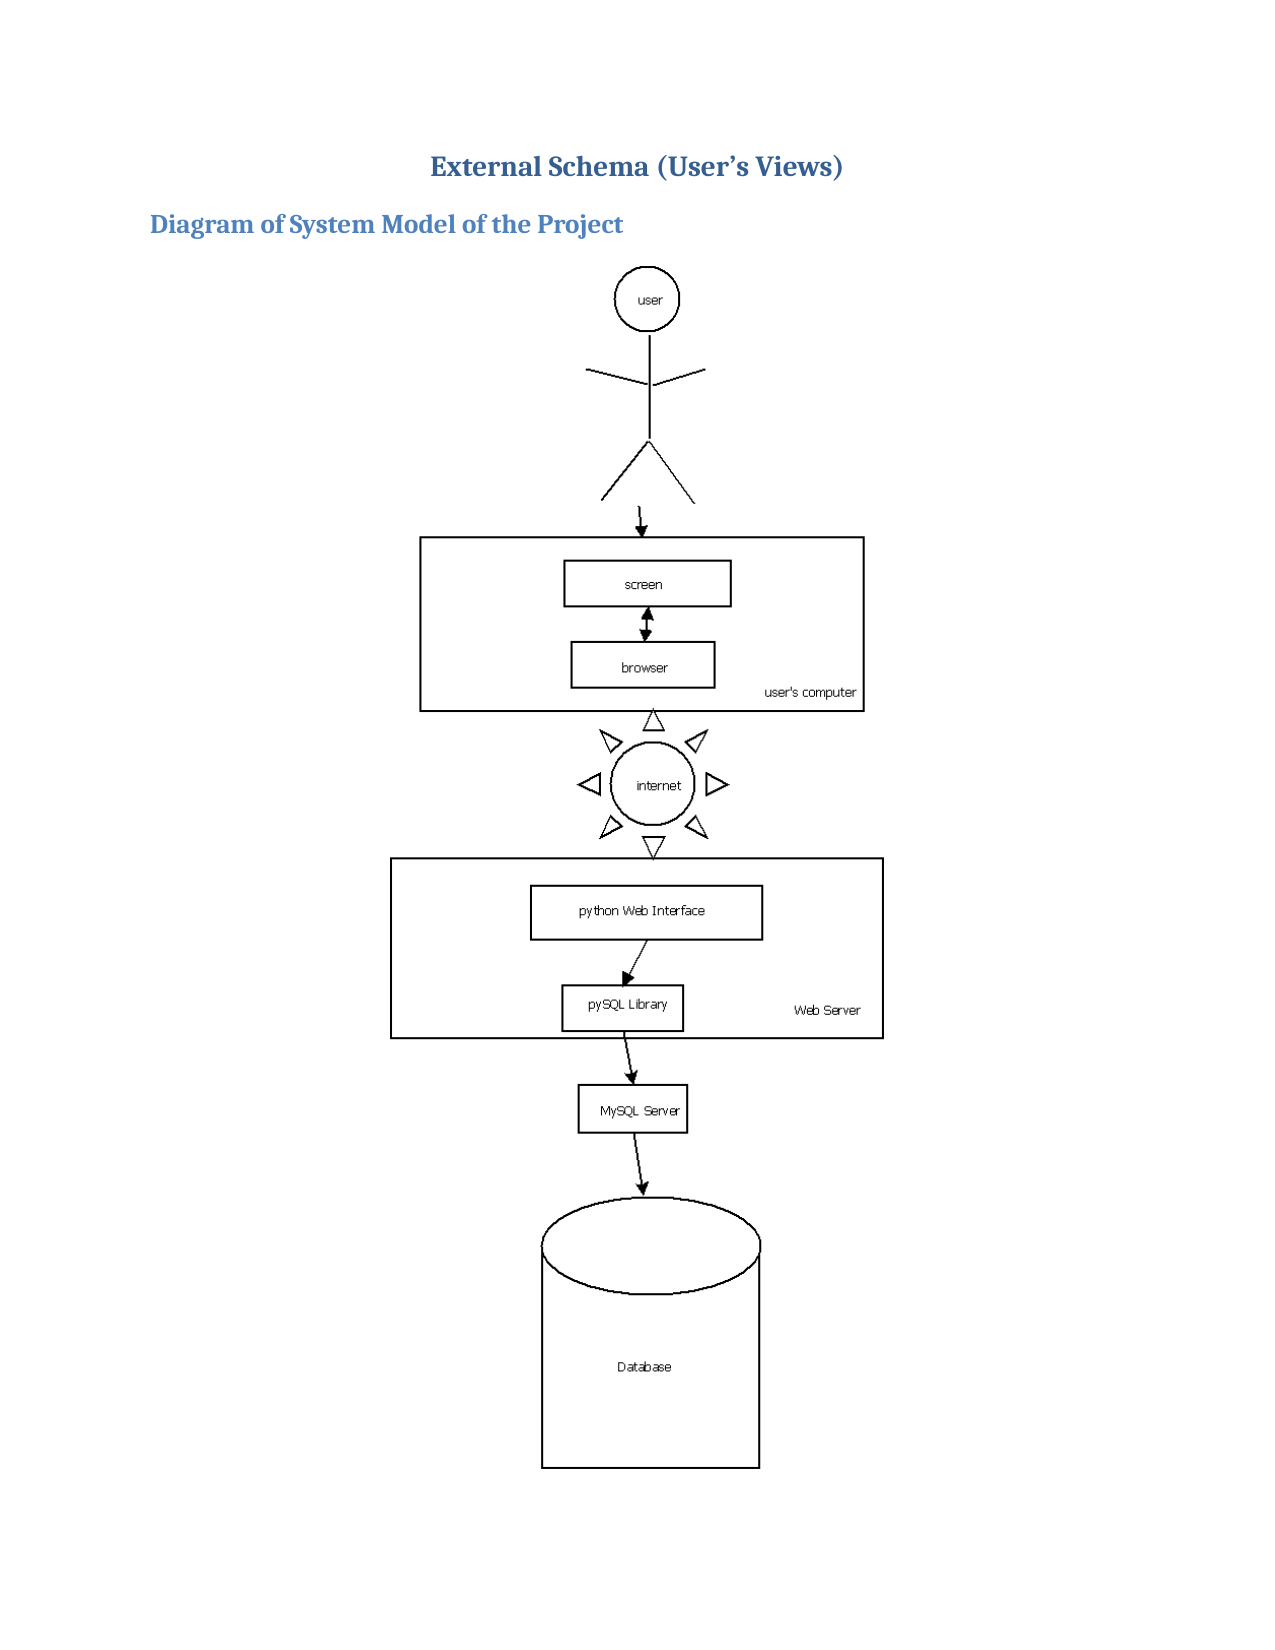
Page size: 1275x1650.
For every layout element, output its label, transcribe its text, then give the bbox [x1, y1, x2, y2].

picture [390, 265, 885, 1470]
subtitle External Schema (User’s Views) [150, 150, 1125, 183]
subtitle Diagram of System Model of the Project [150, 209, 1125, 241]
